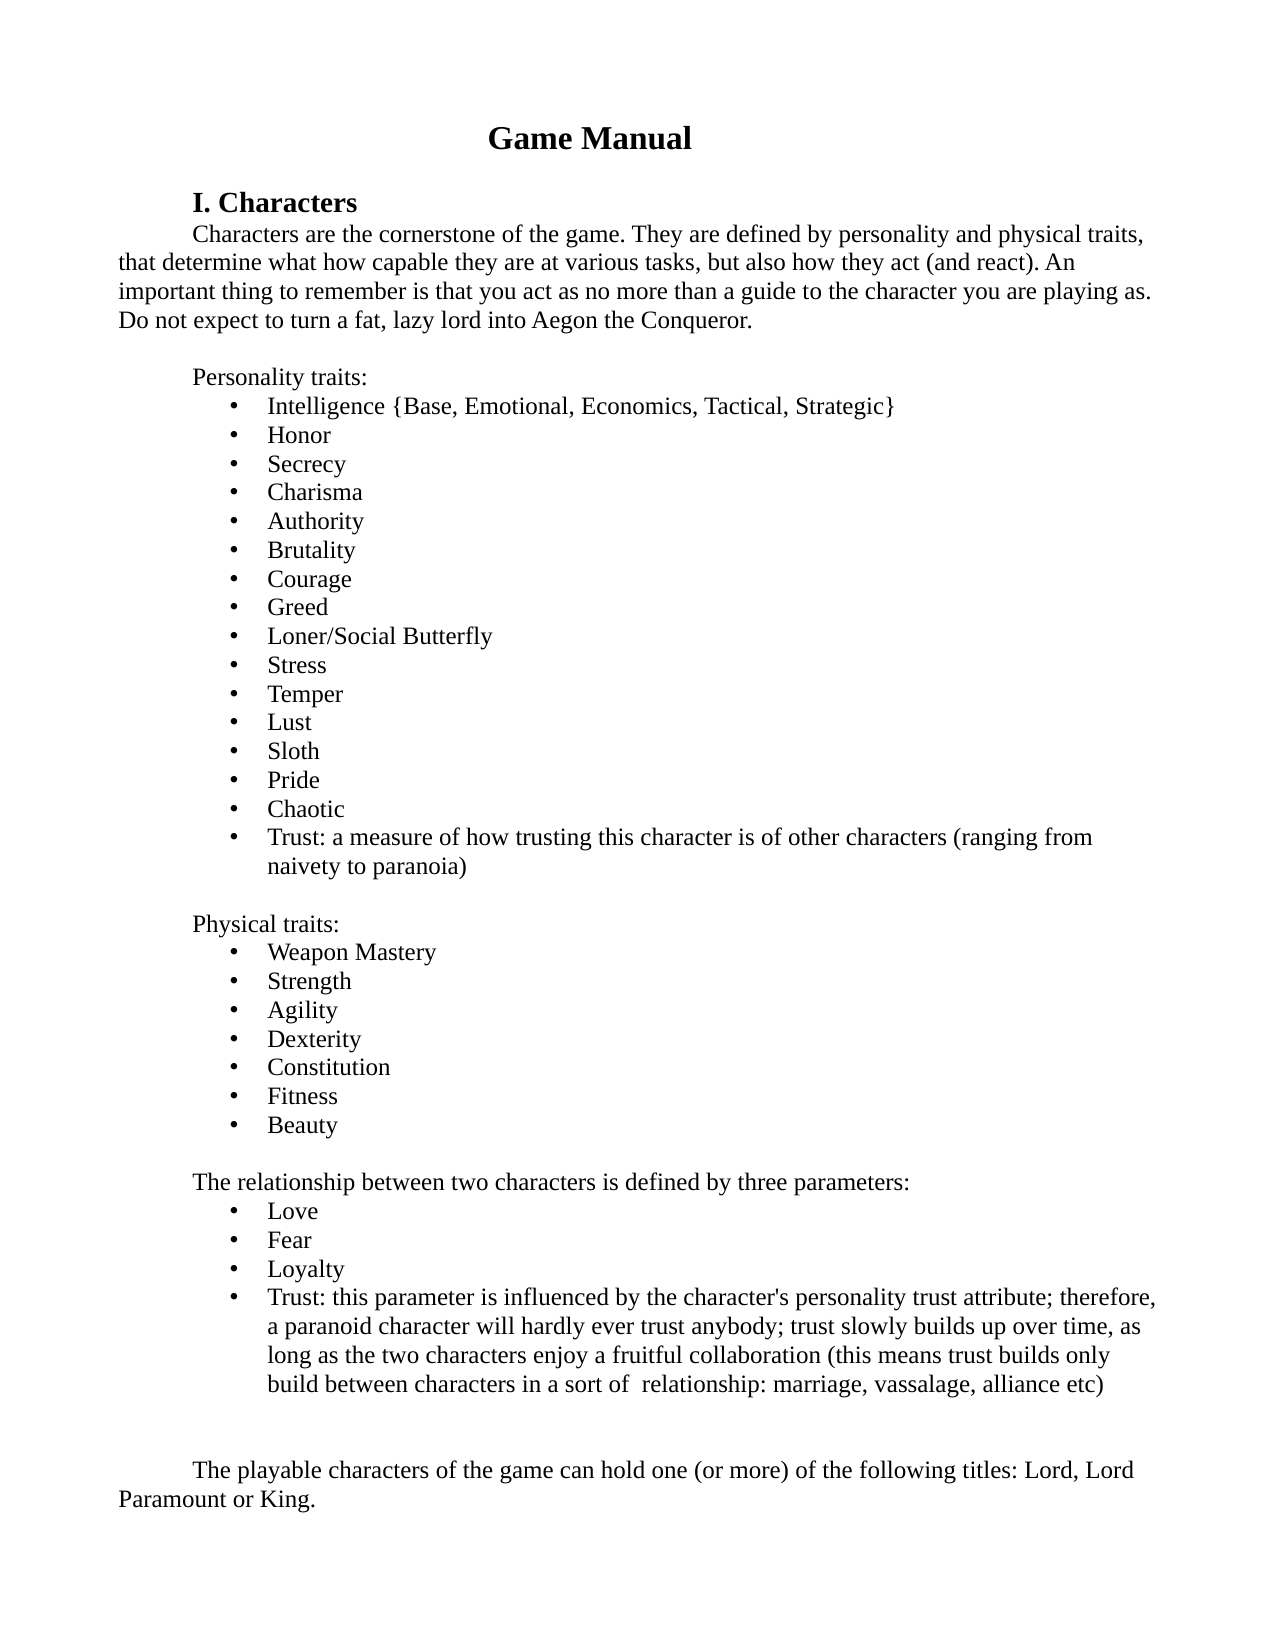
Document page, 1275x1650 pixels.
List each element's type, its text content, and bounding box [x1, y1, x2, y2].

list Chaotic [229, 794, 1157, 822]
list Stress [229, 650, 1157, 679]
list Courage [229, 564, 1157, 592]
list Intelligence {Base, Emotional, Economics, Tactical, Strategic} [229, 391, 1157, 420]
list Greed [229, 592, 1157, 621]
list Authority [229, 506, 1157, 535]
text I. Characters [118, 185, 1157, 219]
list Trust: this parameter is influenced by the character's personality trust attribute; therefore, a paranoid character will hardly ever trust anybody; trust slowly builds up over time, as long as the two characters enjoy a fruitful collaboration (this means trust builds only build between characters in a sort of relationship: marriage, vassalage, alliance etc) [229, 1282, 1157, 1397]
list Charisma [229, 477, 1157, 506]
text The playable characters of the game can hold one (or more) of the following titles: Lord, Lord Paramount or King. [118, 1455, 1157, 1512]
list Loyalty [229, 1254, 1157, 1282]
list Fitness [229, 1081, 1157, 1110]
text Physical traits: [118, 909, 1157, 937]
list Weapon Mastery [229, 937, 1157, 966]
list Brutality [229, 535, 1157, 564]
text Game Manual [118, 118, 1157, 156]
list Fear [229, 1225, 1157, 1254]
list Loner/Social Butterfly [229, 621, 1157, 650]
text The relationship between two characters is defined by three parameters: [118, 1167, 1157, 1196]
text Personality traits: [118, 362, 1157, 391]
list Constitution [229, 1052, 1157, 1081]
list Secrecy [229, 449, 1157, 477]
list Honor [229, 420, 1157, 449]
list Pride [229, 765, 1157, 794]
list Strength [229, 966, 1157, 995]
list Temper [229, 679, 1157, 707]
list Dexterity [229, 1024, 1157, 1052]
list Love [229, 1196, 1157, 1225]
list Sloth [229, 736, 1157, 765]
list Agility [229, 995, 1157, 1024]
list Beauty [229, 1110, 1157, 1139]
list Lust [229, 707, 1157, 736]
text Characters are the cornerstone of the game. They are defined by personality and physical traits, that determine what how capable they are at various tasks, but also how they act (and react). An important thing to remember is that you act as no more than a guide to the character you are playing as. Do not expect to turn a fat, lazy lord into Aegon the Conqueror. [118, 219, 1157, 334]
list Trust: a measure of how trusting this character is of other characters (ranging from naivety to paranoia) [229, 822, 1157, 880]
